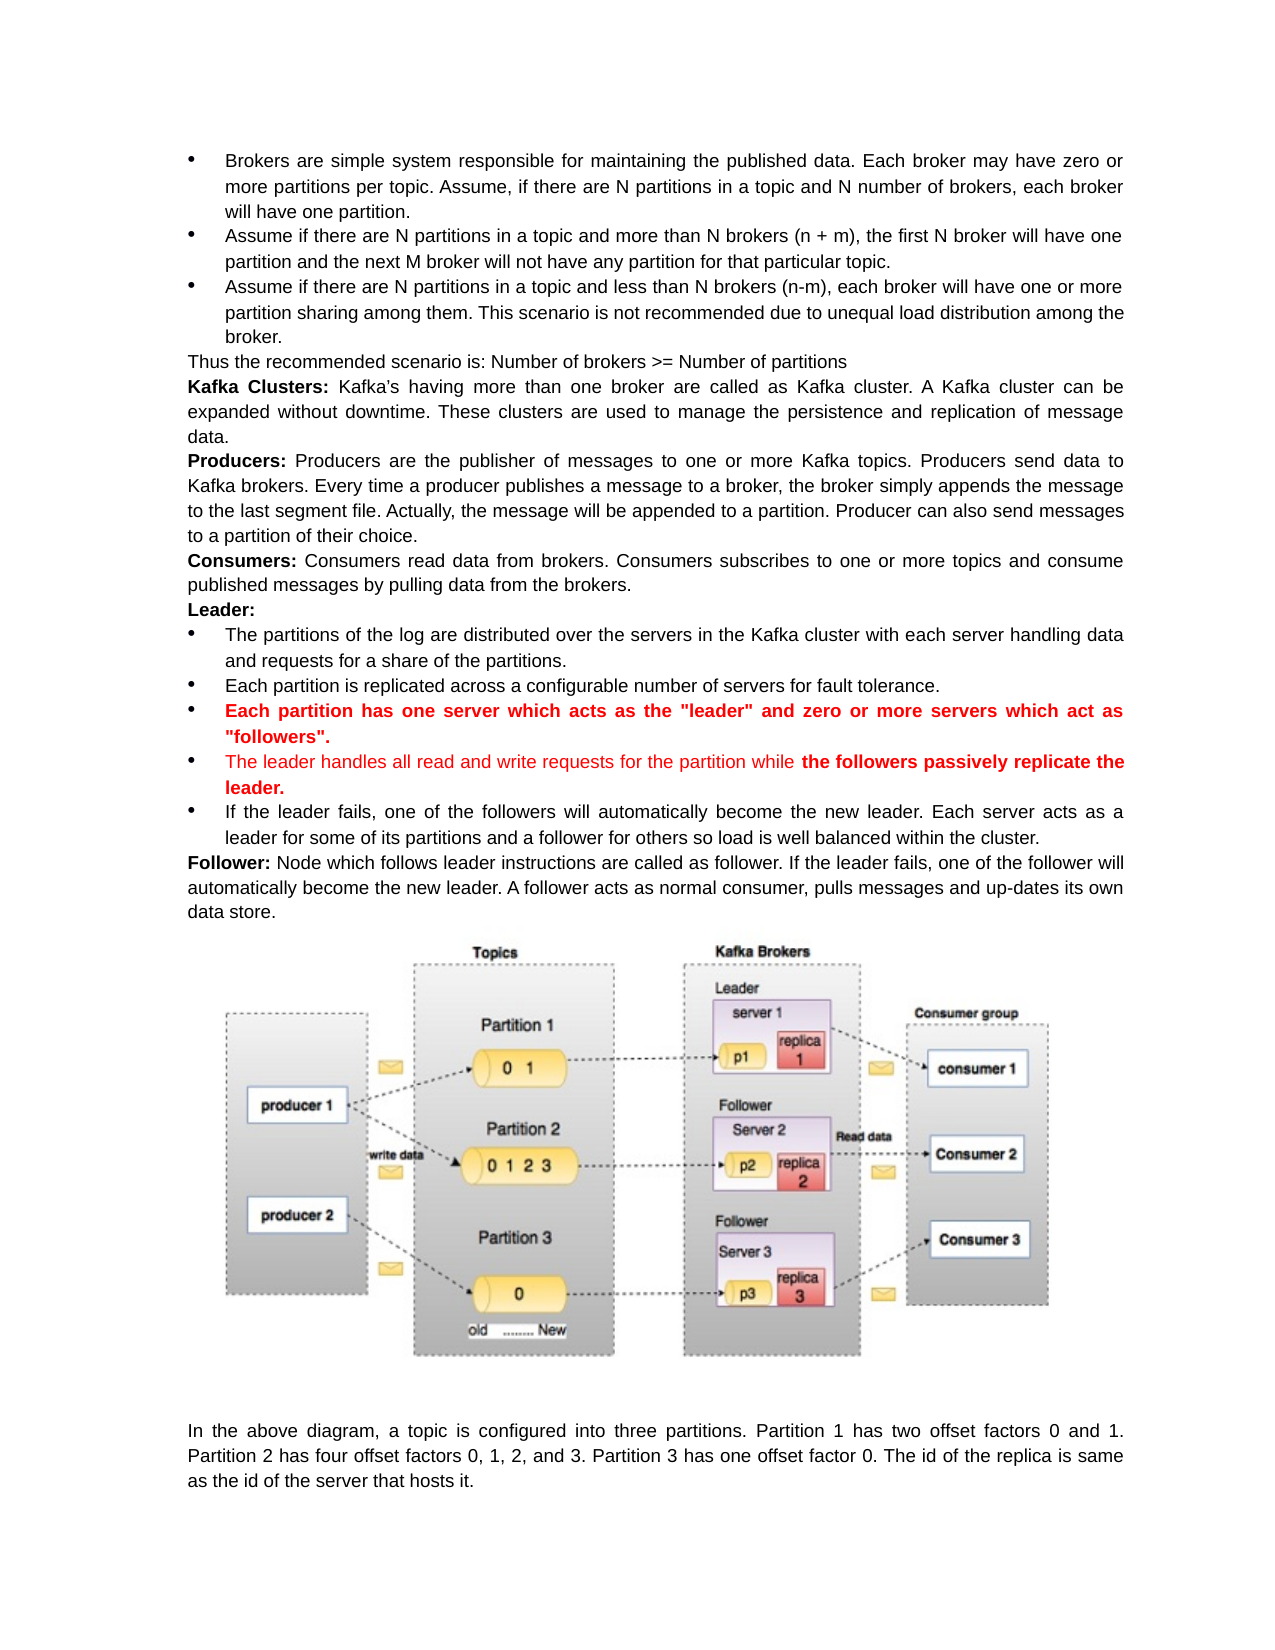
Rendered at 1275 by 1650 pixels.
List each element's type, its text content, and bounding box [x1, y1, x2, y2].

list In the above diagram, a topic is configured into three partitions. Partition 1 has two offset factors 0 and 1. Partition 2 has four offset factors 0, 1, 2, and 3. Partition 3 has one offset factor 0. The id of the replica is same as the id of the server that hosts it. [150, 1420, 1125, 1491]
list Assume if there are N partitions in a topic and more than N brokers (n + m), the first N broker will have one partition and the next M broker will not have any partition for that particular topic. [187, 225, 1125, 273]
list Thus the recommended scenario is: Number of brokers >= Number of partitions [150, 351, 1125, 373]
list Follower: Node which follows leader instructions are called as follower. If the leader fails, one of the follower will automatically become the new leader. A follower acts as normal consumer, pulls messages and up-dates its own data store. [150, 852, 1125, 923]
picture [187, 926, 1088, 1381]
list Kafka Clusters: Kafka’s having more than one broker are called as Kafka cluster. A Kafka cluster can be expanded without downtime. These clusters are used to manage the persistence and replication of message data. [150, 376, 1125, 447]
list Each partition is replicated across a configurable number of servers for fault tolerance. [187, 674, 1125, 697]
list The partitions of the log are distributed over the servers in the Kafka cluster with each server handling data and requests for a share of the partitions. [187, 624, 1125, 671]
list Assume if there are N partitions in a topic and less than N brokers (n-m), each broker will have one or more partition sharing among them. This scenario is not recommended due to unequal load distribution among the broker. [187, 276, 1125, 348]
list Leader: [150, 599, 1125, 621]
list Consumers: Consumers read data from brokers. Consumers subscribes to one or more topics and consume published messages by pulling data from the brokers. [150, 549, 1125, 596]
list If the leader fails, one of the followers will automatically become the new leader. Each server acts as a leader for some of its partitions and a follower for others so load is well balanced within the cluster. [187, 801, 1125, 848]
list The leader handles all read and write requests for the partition while the followers passively replicate the leader. [187, 751, 1125, 798]
list Brokers are simple system responsible for maintaining the published data. Each broker may have zero or more partitions per topic. Assume, if there are N partitions in a topic and N number of brokers, each broker will have one partition. [187, 150, 1125, 222]
list Each partition has one server which acts as the "leader" and zero or more servers which act as "followers". [187, 700, 1125, 747]
list Producers: Producers are the publisher of messages to one or more Kafka topics. Producers send data to Kafka brokers. Every time a producer publishes a message to a broker, the broker simply appends the message to the last segment file. Actually, the message will be appended to a partition. Producer can also send messages to a partition of their choice. [150, 450, 1125, 546]
